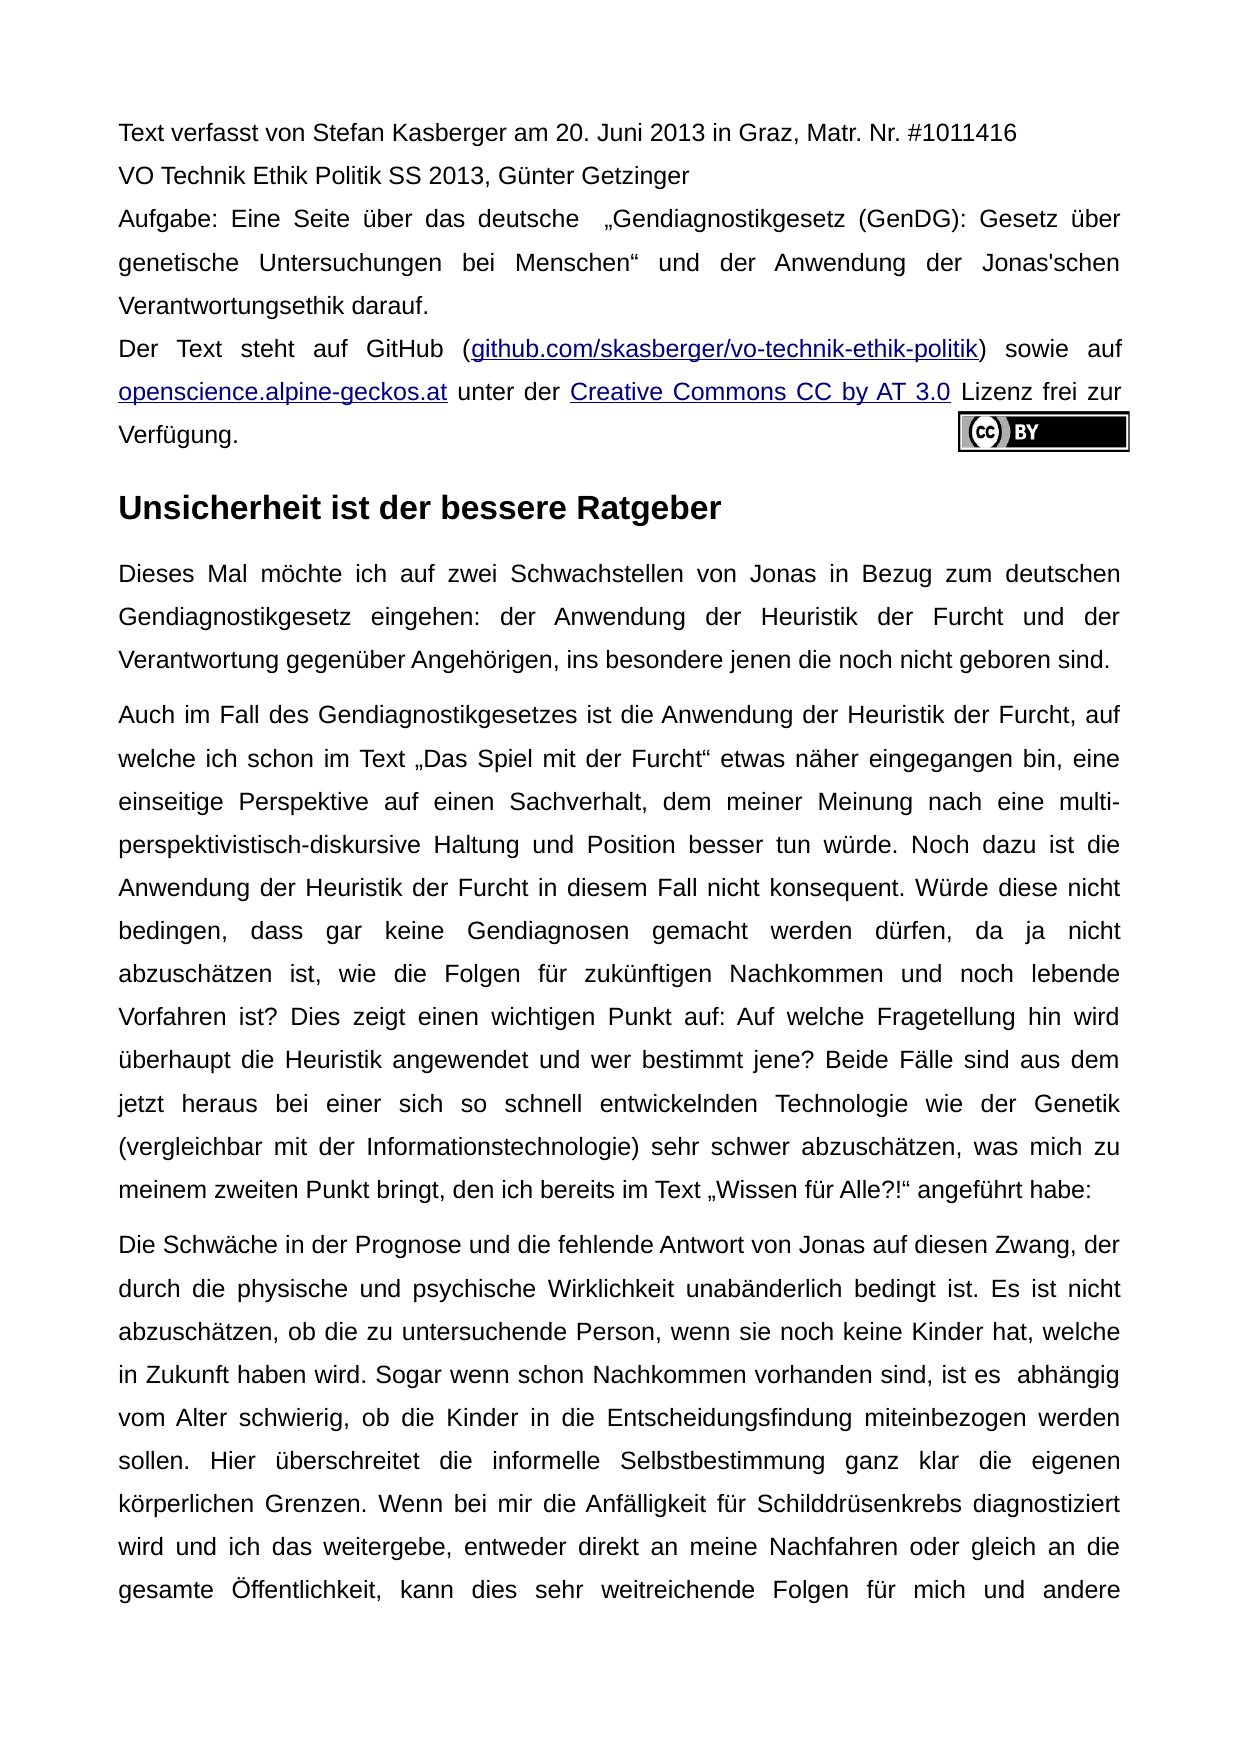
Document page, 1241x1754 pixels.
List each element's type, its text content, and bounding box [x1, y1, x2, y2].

text Der Text steht auf GitHub (github.com/skasberger/vo-technik-ethik-politik) sowie auf openscience.alpine-geckos.at unter der Creative Commons CC by AT 3.0 Lizenz frei zur Verfügung. [118, 334, 1122, 449]
subtitle Unsicherheit ist der bessere Ratgeber [118, 488, 1122, 527]
text Text verfasst von Stefan Kasberger am 20. Juni 2013 in Graz, Matr. Nr. #1011416 [118, 118, 1122, 147]
text VO Technik Ethik Politik SS 2013, Günter Getzinger [118, 161, 1122, 190]
picture [958, 411, 1130, 452]
text Die Schwäche in der Prognose und die fehlende Antwort von Jonas auf diesen Zwang, der durch die physische und psychische Wirklichkeit unabänderlich bedingt ist. Es ist nicht abzuschätzen, ob die zu untersuchende Person, wenn sie noch keine Kinder hat, welche in Zukunft haben wird. Sogar wenn schon Nachkommen vorhanden sind, ist es abhängig vom Alter schwierig, ob die Kinder in die Entscheidungsfindung miteinbezogen werden sollen. Hier überschreitet die informelle Selbstbestimmung ganz klar die eigenen körperlichen Grenzen. Wenn bei mir die Anfälligkeit für Schilddrüsenkrebs diagnostiziert wird und ich das weitergebe, entweder direkt an meine Nachfahren oder gleich an die gesamte Öffentlichkeit, kann dies sehr weitreichende Folgen für mich und andere [118, 1230, 1122, 1604]
text Dieses Mal möchte ich auf zwei Schwachstellen von Jonas in Bezug zum deutschen Gendiagnostikgesetz eingehen: der Anwendung der Heuristik der Furcht und der Verantwortung gegenüber Angehörigen, ins besondere jenen die noch nicht geboren sind. [118, 558, 1122, 673]
text Auch im Fall des Gendiagnostikgesetzes ist die Anwendung der Heuristik der Furcht, auf welche ich schon im Text „Das Spiel mit der Furcht“ etwas näher eingegangen bin, eine einseitige Perspektive auf einen Sachverhalt, dem meiner Meinung nach eine multi-perspektivistisch-diskursive Haltung und Position besser tun würde. Noch dazu ist die Anwendung der Heuristik der Furcht in diesem Fall nicht konsequent. Würde diese nicht bedingen, dass gar keine Gendiagnosen gemacht werden dürfen, da ja nicht abzuschätzen ist, wie die Folgen für zukünftigen Nachkommen und noch lebende Vorfahren ist? Dies zeigt einen wichtigen Punkt auf: Auf welche Fragetellung hin wird überhaupt die Heuristik angewendet und wer bestimmt jene? Beide Fälle sind aus dem jetzt heraus bei einer sich so schnell entwickelnden Technologie wie der Genetik (vergleichbar mit der Informationstechnologie) sehr schwer abzuschätzen, was mich zu meinem zweiten Punkt bringt, den ich bereits im Text „Wissen für Alle?!“ angeführt habe: [118, 700, 1122, 1203]
text Aufgabe: Eine Seite über das deutsche „Gendiagnostikgesetz (GenDG): Gesetz über genetische Untersuchungen bei Menschen“ und der Anwendung der Jonas'schen Verantwortungsethik darauf. [118, 204, 1122, 319]
